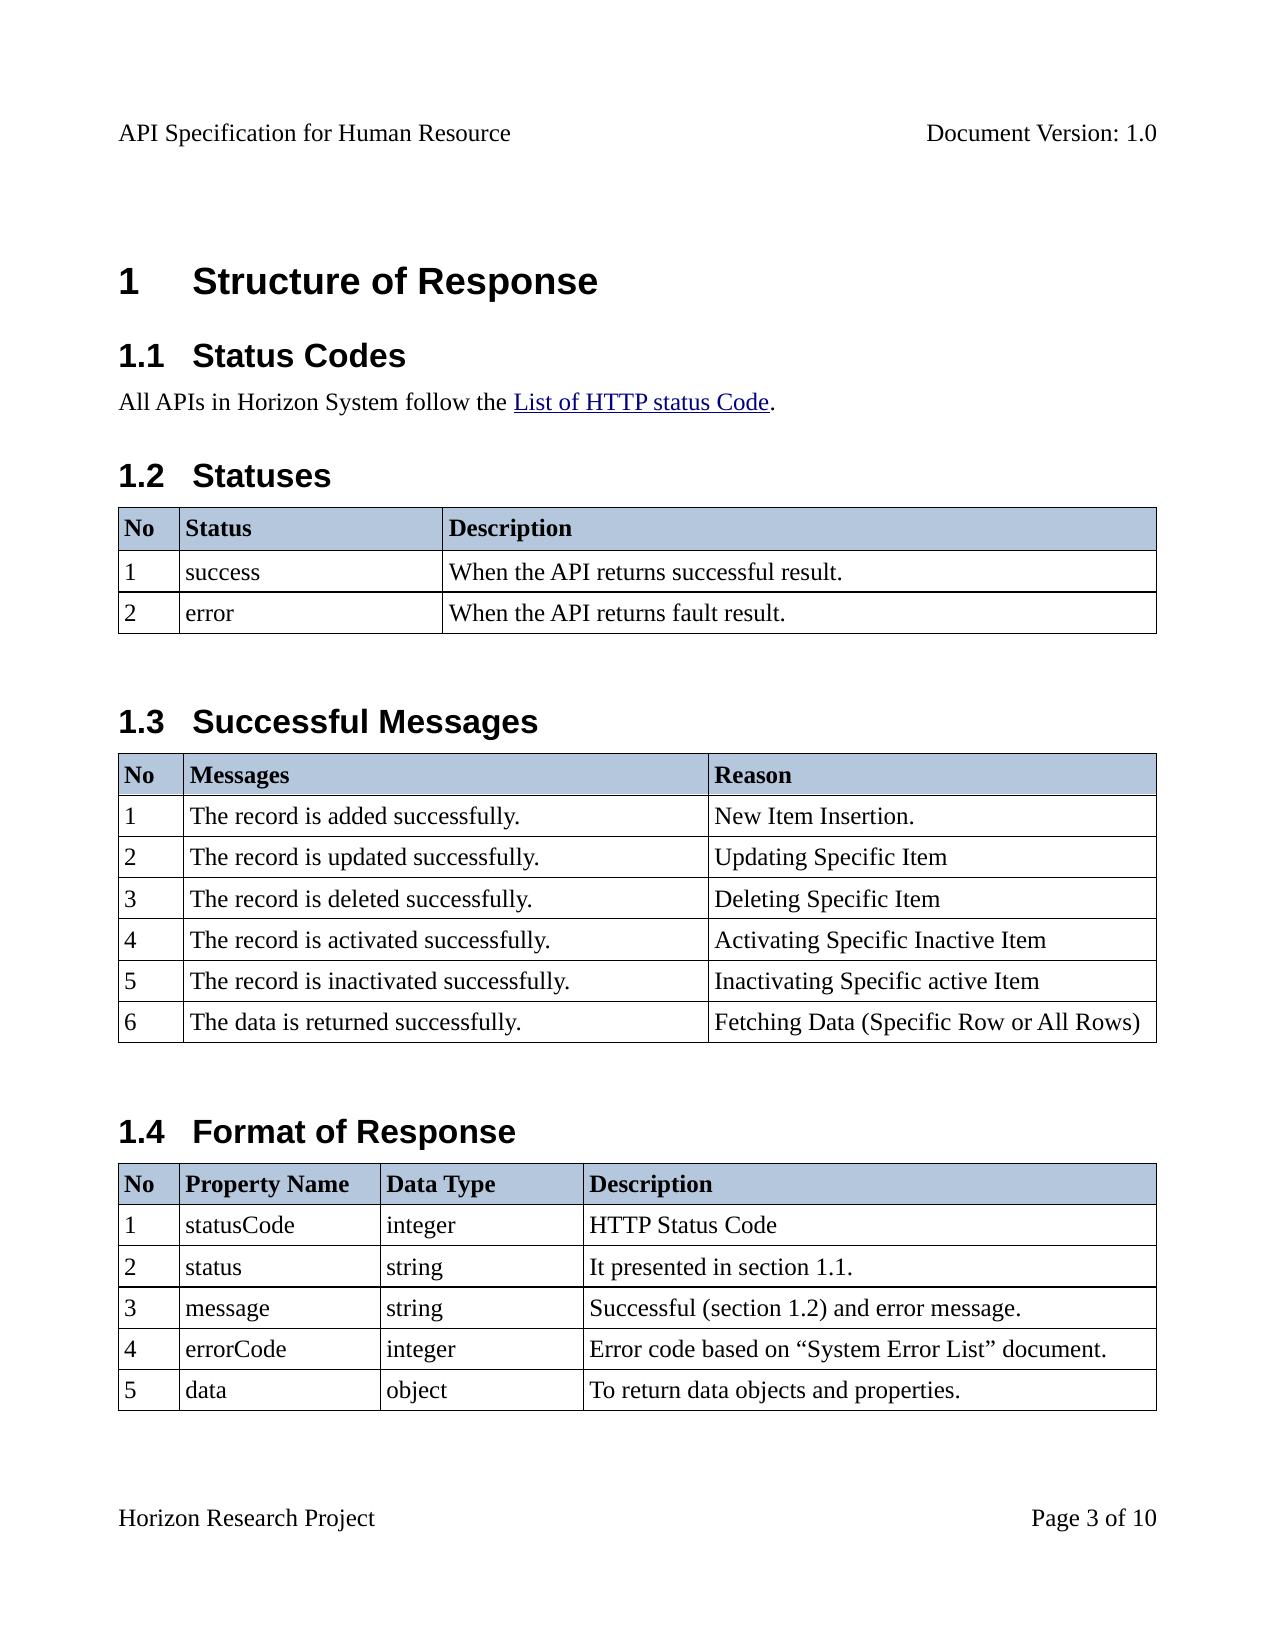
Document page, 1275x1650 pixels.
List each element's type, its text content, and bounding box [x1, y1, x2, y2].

table_cell integer [381, 1329, 583, 1369]
table_cell When the API returns fault result. [443, 593, 1156, 633]
table_cell status [180, 1246, 380, 1286]
table_cell Activating Specific Inactive Item [709, 919, 1156, 959]
table_cell success [180, 551, 442, 591]
table_header Status [180, 508, 442, 550]
table_cell Updating Specific Item [709, 837, 1156, 877]
subtitle Successful Messages [118, 702, 1157, 741]
subtitle Status Codes [118, 336, 1157, 374]
table_cell The record is added successfully. [184, 796, 708, 836]
table_cell Error code based on “System Error List” document. [584, 1329, 1156, 1369]
table_cell errorCode [180, 1329, 380, 1369]
table_cell 2 [119, 1246, 179, 1286]
table_cell integer [381, 1205, 583, 1245]
text All APIs in Horizon System follow the List of HTTP status Code. [118, 387, 1157, 416]
table_cell 5 [119, 1370, 179, 1410]
table_header Reason [709, 754, 1156, 794]
subtitle Structure of Response [118, 259, 1157, 302]
table_header No [119, 754, 183, 794]
table_cell object [381, 1370, 583, 1410]
table_cell To return data objects and properties. [584, 1370, 1156, 1410]
table_cell The record is updated successfully. [184, 837, 708, 877]
table_cell When the API returns successful result. [443, 551, 1156, 591]
table_cell Fetching Data (Specific Row or All Rows) [709, 1002, 1156, 1042]
table_cell string [381, 1288, 583, 1328]
table_cell 2 [119, 593, 179, 633]
table_cell 3 [119, 878, 183, 918]
table_header Description [443, 508, 1156, 550]
table_cell 3 [119, 1288, 179, 1328]
table_cell Deleting Specific Item [709, 878, 1156, 918]
table_cell 1 [119, 551, 179, 591]
table_header No [119, 1164, 179, 1204]
table_header Description [584, 1164, 1156, 1204]
table_cell 1 [119, 1205, 179, 1245]
table_header Property Name [180, 1164, 380, 1204]
table_cell The record is deleted successfully. [184, 878, 708, 918]
table_cell The record is activated successfully. [184, 919, 708, 959]
table_cell string [381, 1246, 583, 1286]
table_cell It presented in section 1.1. [584, 1246, 1156, 1286]
table_cell data [180, 1370, 380, 1410]
table_cell Successful (section 1.2) and error message. [584, 1288, 1156, 1328]
table_cell 6 [119, 1002, 183, 1042]
table_cell The record is inactivated successfully. [184, 961, 708, 1001]
table_header Data Type [381, 1164, 583, 1204]
table_header No [119, 508, 179, 550]
table_cell 4 [119, 919, 183, 959]
table_cell HTTP Status Code [584, 1205, 1156, 1245]
table_header Messages [184, 754, 708, 794]
subtitle Statuses [118, 455, 1157, 494]
table_cell 5 [119, 961, 183, 1001]
table_cell 4 [119, 1329, 179, 1369]
table_cell statusCode [180, 1205, 380, 1245]
table_cell error [180, 593, 442, 633]
table_cell Inactivating Specific active Item [709, 961, 1156, 1001]
table_cell The data is returned successfully. [184, 1002, 708, 1042]
table_cell 1 [119, 796, 183, 836]
subtitle Format of Response [118, 1111, 1157, 1150]
table_cell message [180, 1288, 380, 1328]
table_cell 2 [119, 837, 183, 877]
table_cell New Item Insertion. [709, 796, 1156, 836]
